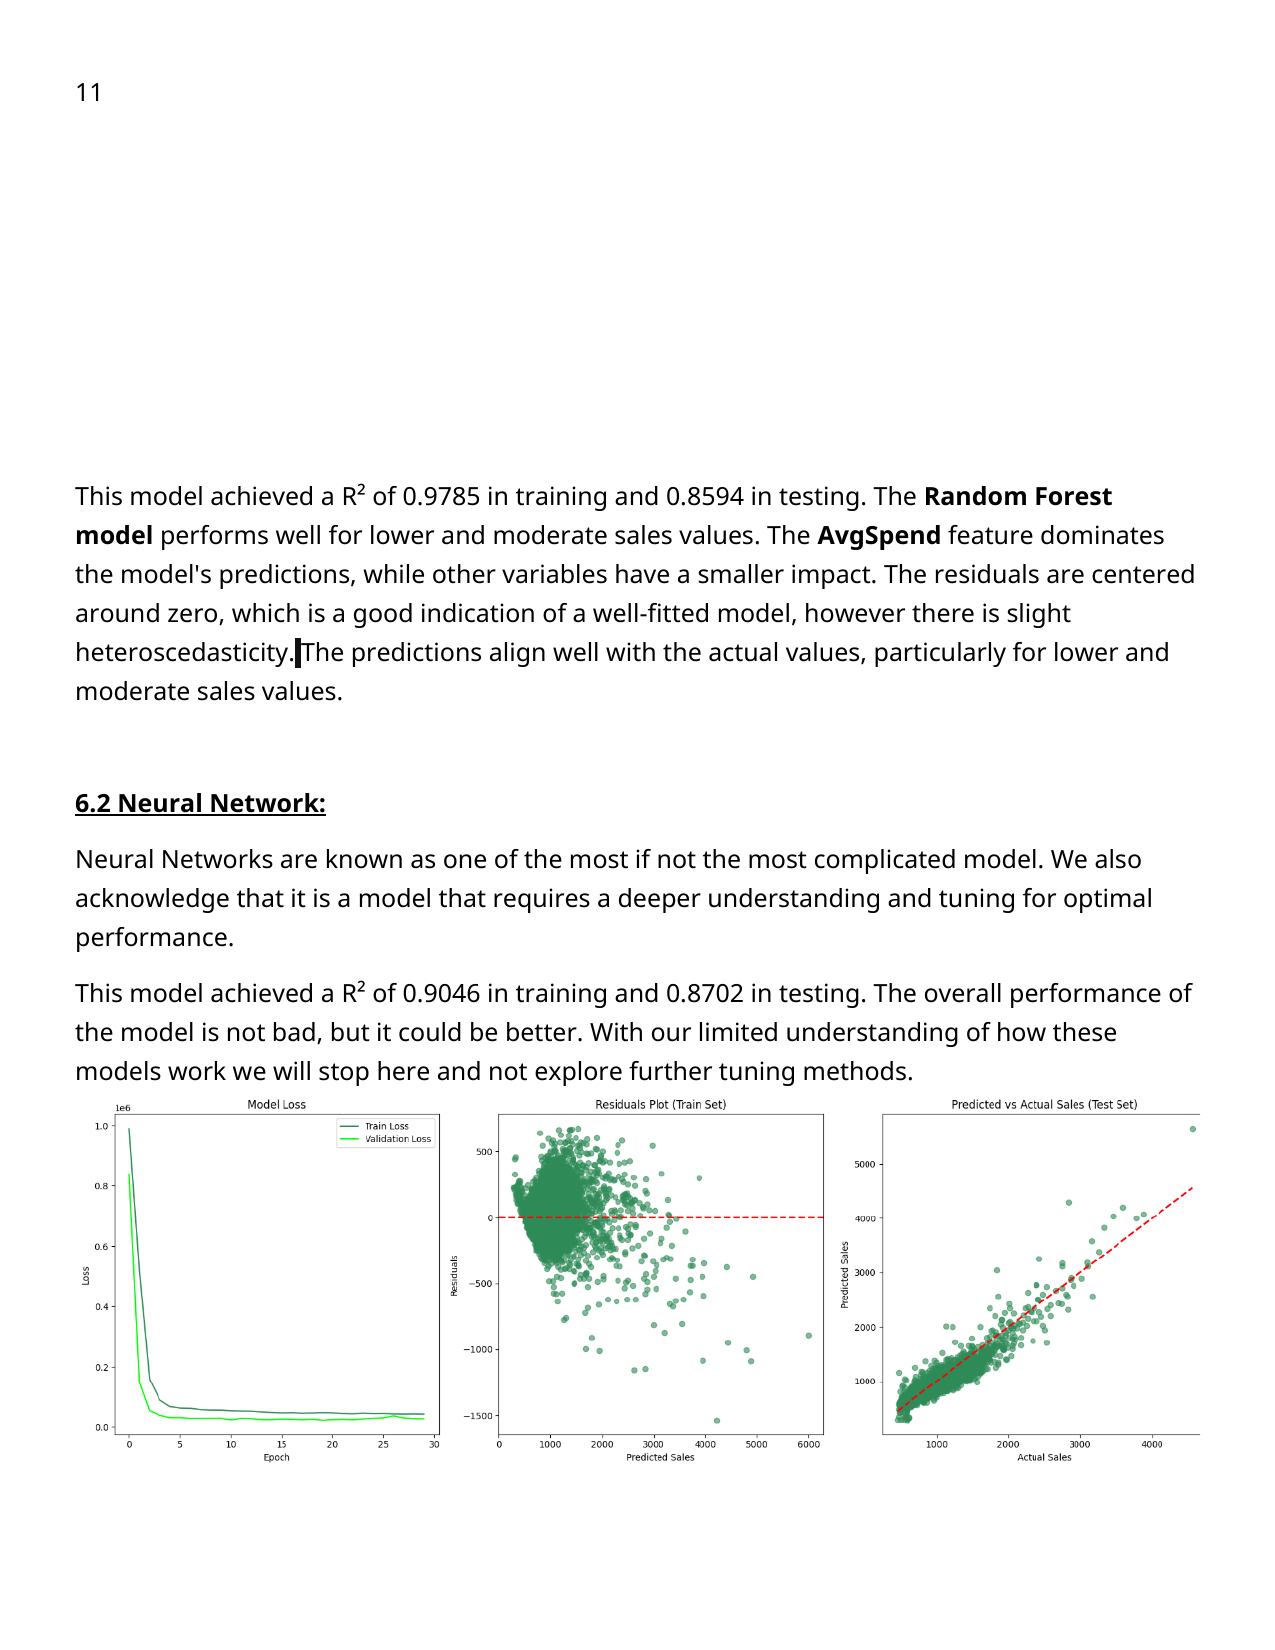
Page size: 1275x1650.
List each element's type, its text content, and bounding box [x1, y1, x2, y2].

text This model achieved a R² of 0.9785 in training and 0.8594 in testing. The Random Forest model performs well for lower and moderate sales values. The AvgSpend feature dominates the model's predictions, while other variables have a smaller impact. The residuals are centered around zero, which is a good indication of a well-fitted model, however there is slight heteroscedasticity. The predictions align well with the actual values, particularly for lower and moderate sales values. [75, 478, 1200, 708]
text 6.2 Neural Network: [75, 786, 1200, 820]
text Neural Networks are known as one of the most if not the most complicated model. We also acknowledge that it is a model that requires a deeper understanding and tuning for optimal performance. [75, 841, 1200, 954]
text This model achieved a R² of 0.9046 in training and 0.8702 in testing. The overall performance of the model is not bad, but it could be better. With our limited understanding of how these models work we will stop here and not explore further tuning methods. [75, 976, 1200, 1093]
